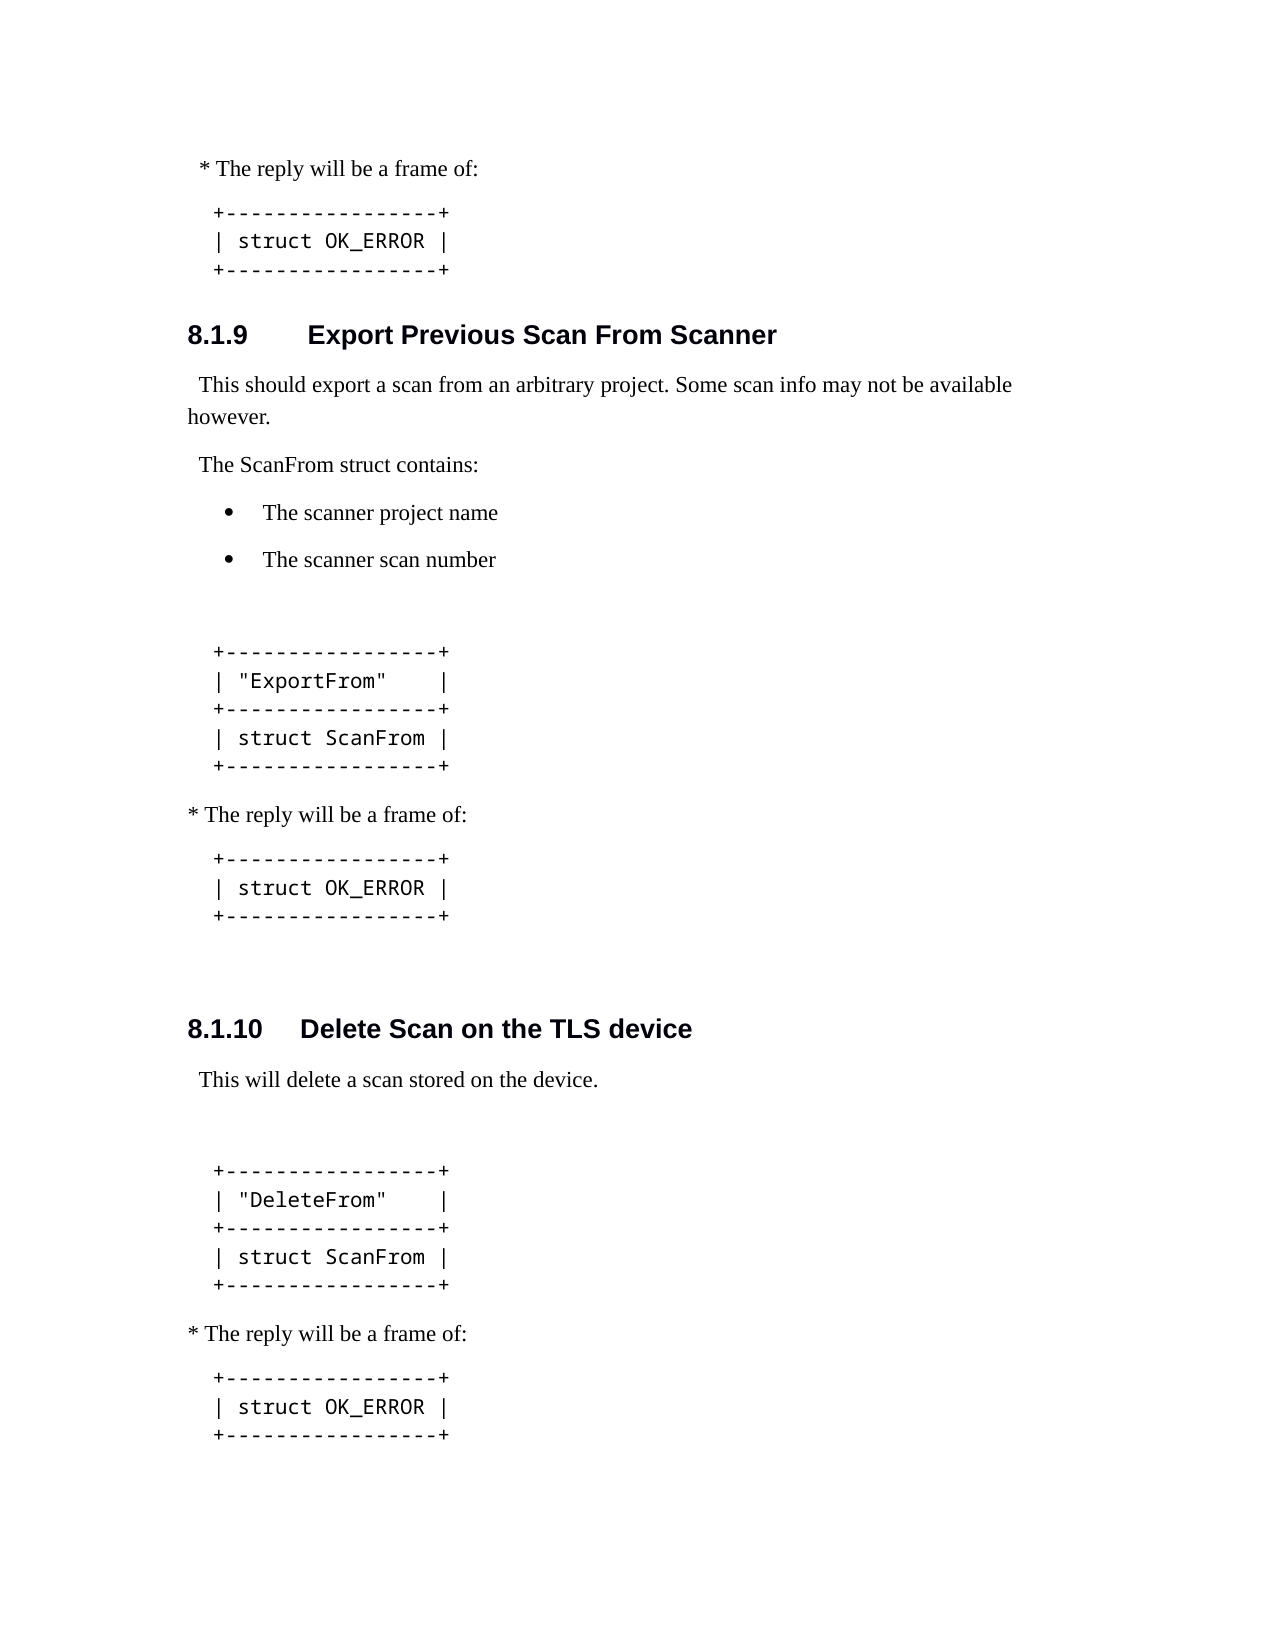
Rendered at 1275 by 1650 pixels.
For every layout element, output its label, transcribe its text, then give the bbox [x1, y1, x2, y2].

text +-----------------+ [187, 694, 1087, 723]
list The scanner project name [225, 494, 1087, 525]
text +-----------------+ [187, 751, 1087, 779]
text * The reply will be a frame of: [187, 150, 1087, 181]
text | struct OK_ERROR | [187, 1392, 1087, 1420]
text | struct ScanFrom | [187, 723, 1087, 751]
text | "DeleteFrom" | [187, 1185, 1087, 1213]
text +-----------------+ [187, 1213, 1087, 1242]
text +-----------------+ [187, 901, 1087, 929]
text * The reply will be a frame of: [187, 1315, 1087, 1347]
text +-----------------+ [187, 1363, 1087, 1392]
text | struct OK_ERROR | [187, 873, 1087, 901]
text +-----------------+ [187, 1420, 1087, 1449]
text +-----------------+ [187, 255, 1087, 283]
text | struct OK_ERROR | [187, 226, 1087, 255]
text | struct ScanFrom | [187, 1242, 1087, 1270]
text This will delete a scan stored on the device. [187, 1061, 1087, 1092]
list The scanner scan number [225, 542, 1087, 573]
text * The reply will be a frame of: [187, 796, 1087, 827]
subtitle Delete Scan on the TLS device [187, 1009, 1087, 1044]
subtitle Export Previous Scan From Scanner [187, 314, 1087, 350]
text +-----------------+ [187, 844, 1087, 873]
text +-----------------+ [187, 637, 1087, 666]
text This should export a scan from an arbitrary project. Some scan info may not be available however. [187, 367, 1087, 429]
text +-----------------+ [187, 198, 1087, 226]
text +-----------------+ [187, 1270, 1087, 1299]
text The ScanFrom struct contains: [187, 446, 1087, 477]
text | "ExportFrom" | [187, 666, 1087, 694]
text +-----------------+ [187, 1157, 1087, 1185]
